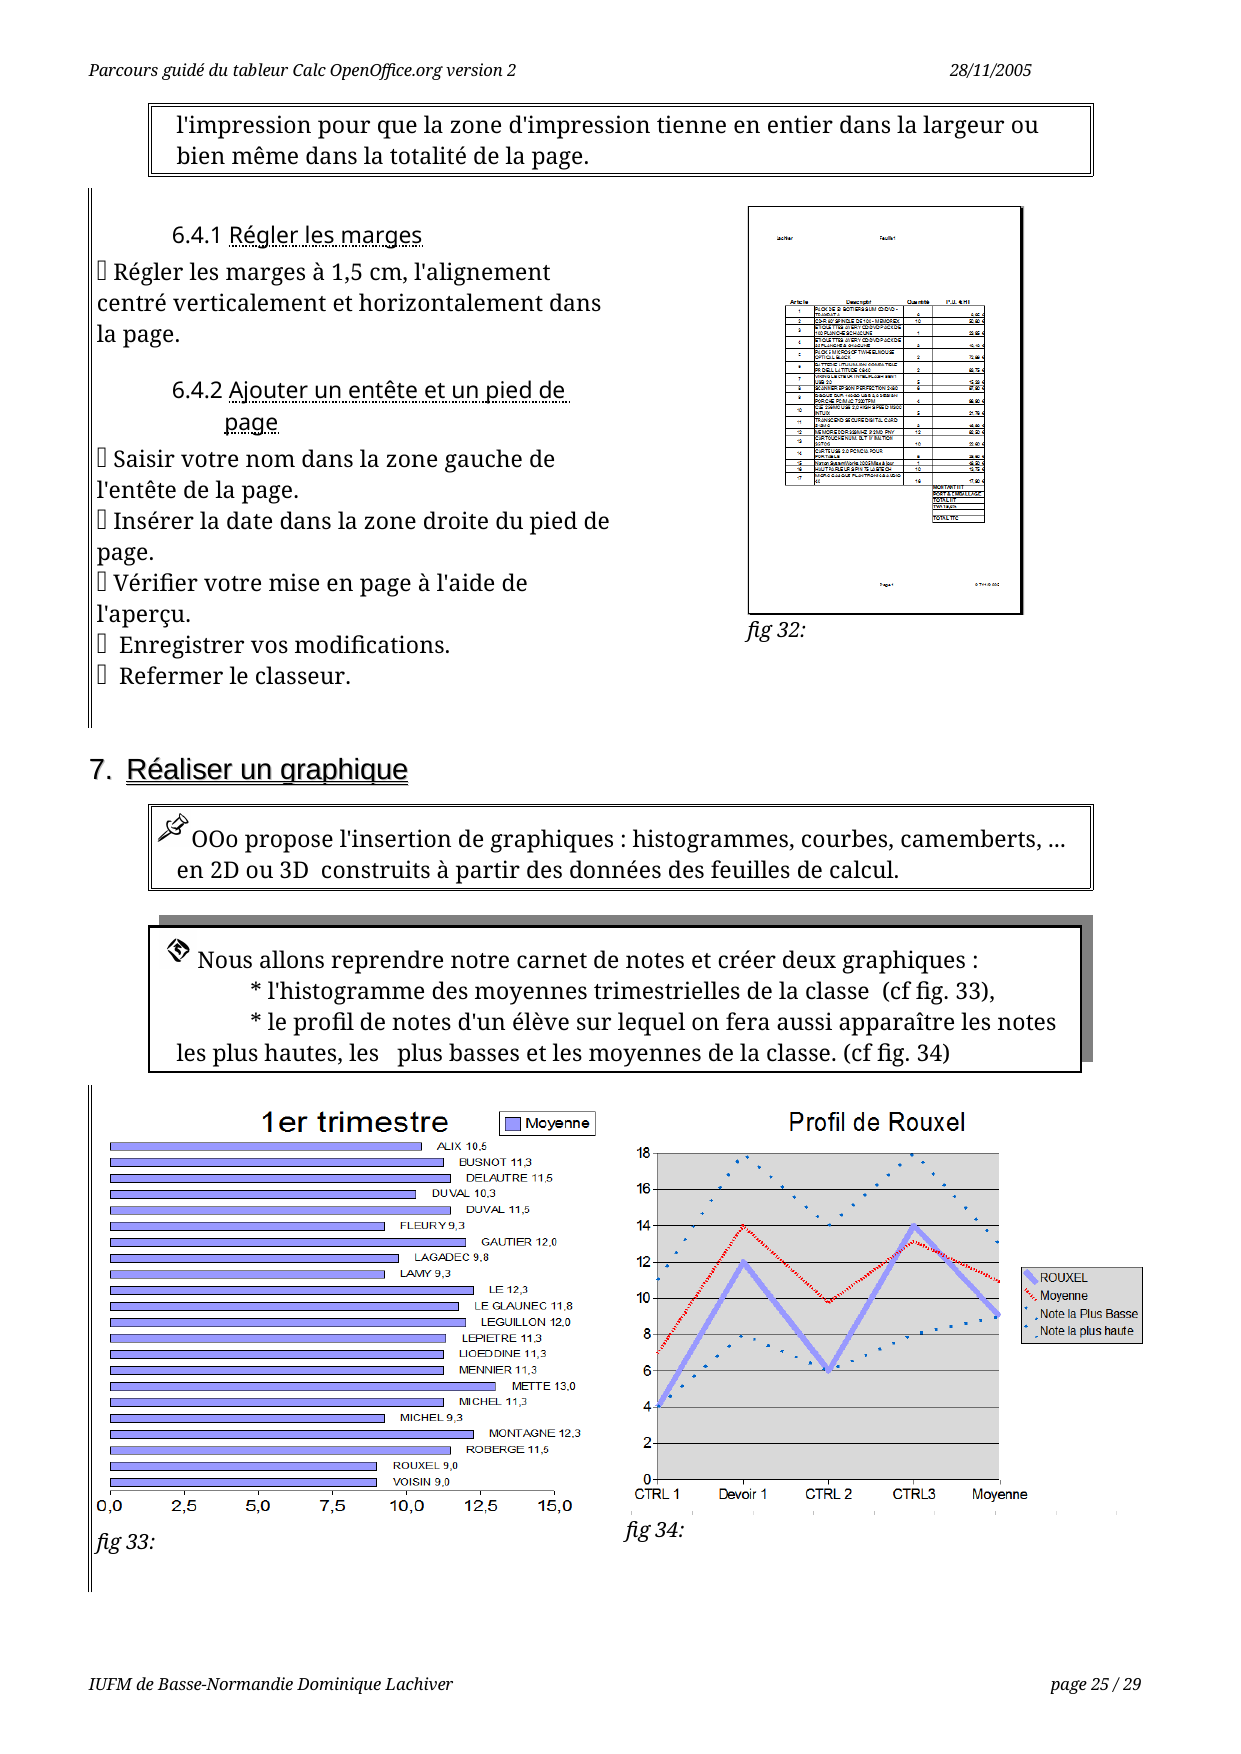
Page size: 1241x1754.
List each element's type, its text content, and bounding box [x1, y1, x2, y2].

table_header [620, 188, 1152, 643]
table_header [620, 644, 1152, 728]
table_header [92, 1085, 620, 1592]
subtitle Réaliser un graphique [88, 753, 1152, 785]
text Nous allons reprendre notre carnet de notes et créer deux graphiques : * l'histogramme des moyennes trimestrielles de la classe (cf fig. 33), * le profil de notes d'un élève sur lequel on fera aussi apparaître les notes les plus hautes, les plus basses et les moyennes de la classe. (cf fig. 34) [150, 928, 1080, 1071]
picture [159, 930, 197, 969]
picture [153, 809, 192, 847]
table_header [620, 1544, 1152, 1592]
picture [625, 1103, 1146, 1515]
picture [747, 206, 1025, 615]
table_header Régler les marges  Régler les marges à 1,5 cm, l'alignement centré verticalement et horizontalement dans la page. Ajouter un entête et un pied de page  Saisir votre nom dans la zone gauche de l'entête de la page.  Insérer la date dans la zone droite du pied de page.  Vérifier votre mise en page à l'aide de l'aperçu.  Enregistrer vos modifications.  Refermer le classeur. [92, 188, 620, 728]
table_header [620, 1085, 1152, 1543]
picture [96, 1103, 615, 1527]
